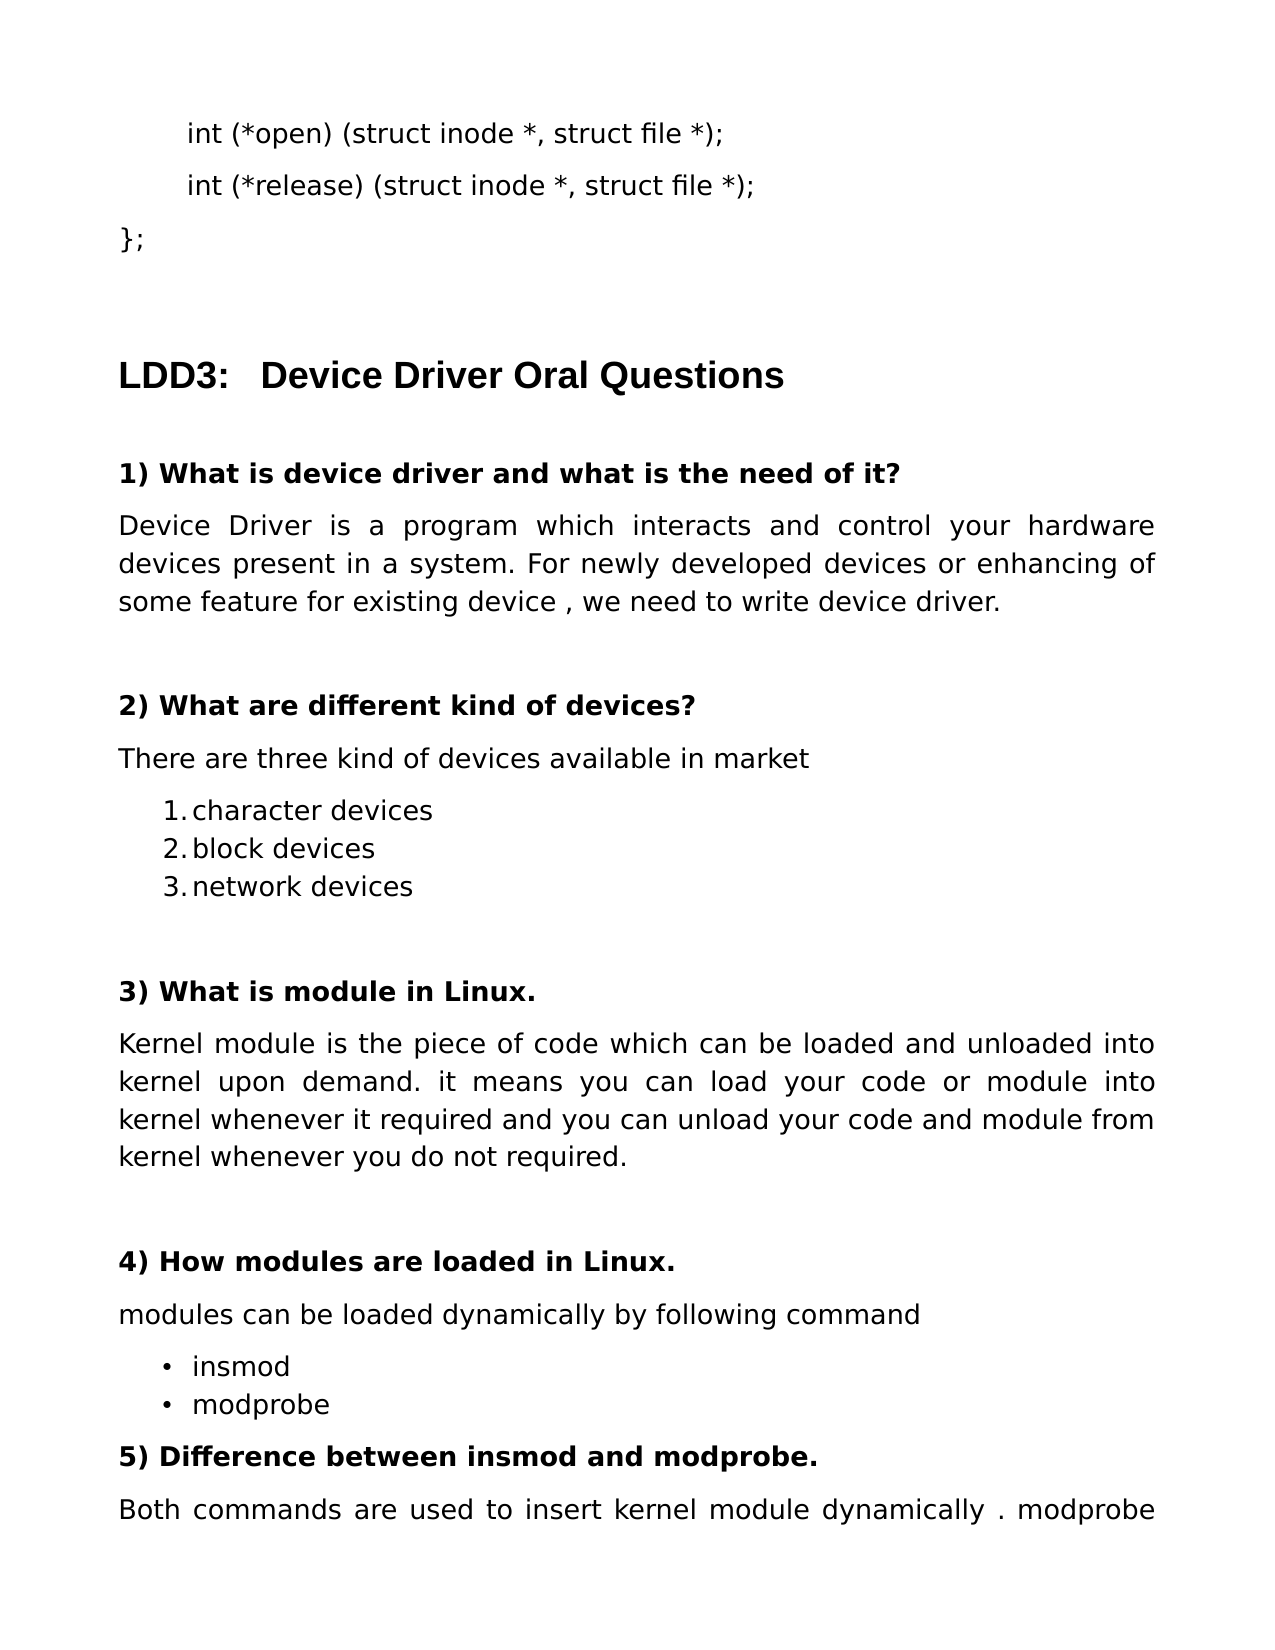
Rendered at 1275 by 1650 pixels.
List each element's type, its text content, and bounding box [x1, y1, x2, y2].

text modules can be loaded dynamically by following command [118, 1299, 1157, 1331]
text Both commands are used to insert kernel module dynamically . modprobe [118, 1494, 1157, 1526]
subtitle LDD3: Device Driver Oral Questions [118, 353, 1157, 396]
list block devices [162, 833, 1157, 865]
text Kernel module is the piece of code which can be loaded and unloaded into kernel upon demand. it means you can load your code or module into kernel whenever it required and you can unload your code and module from kernel whenever you do not required. [118, 1028, 1157, 1173]
text 3) What is module in Linux. [118, 976, 1157, 1007]
text 1) What is device driver and what is the need of it? [118, 458, 1157, 489]
text 4) How modules are loaded in Linux. [118, 1247, 1157, 1278]
text There are three kind of devices available in market [118, 743, 1157, 775]
list network devices [162, 871, 1157, 903]
text int (*release) (struct inode *, struct file *); [118, 171, 1157, 202]
list modprobe [162, 1389, 1157, 1421]
text int (*open) (struct inode *, struct file *); [118, 118, 1157, 150]
list insmod [162, 1351, 1157, 1383]
list character devices [162, 796, 1157, 827]
text 5) Difference between insmod and modprobe. [118, 1442, 1157, 1473]
text 2) What are different kind of devices? [118, 691, 1157, 722]
text }; [118, 223, 1157, 254]
text Device Driver is a program which interacts and control your hardware devices present in a system. For newly developed devices or enhancing of some feature for existing device , we need to write device driver. [118, 510, 1157, 617]
